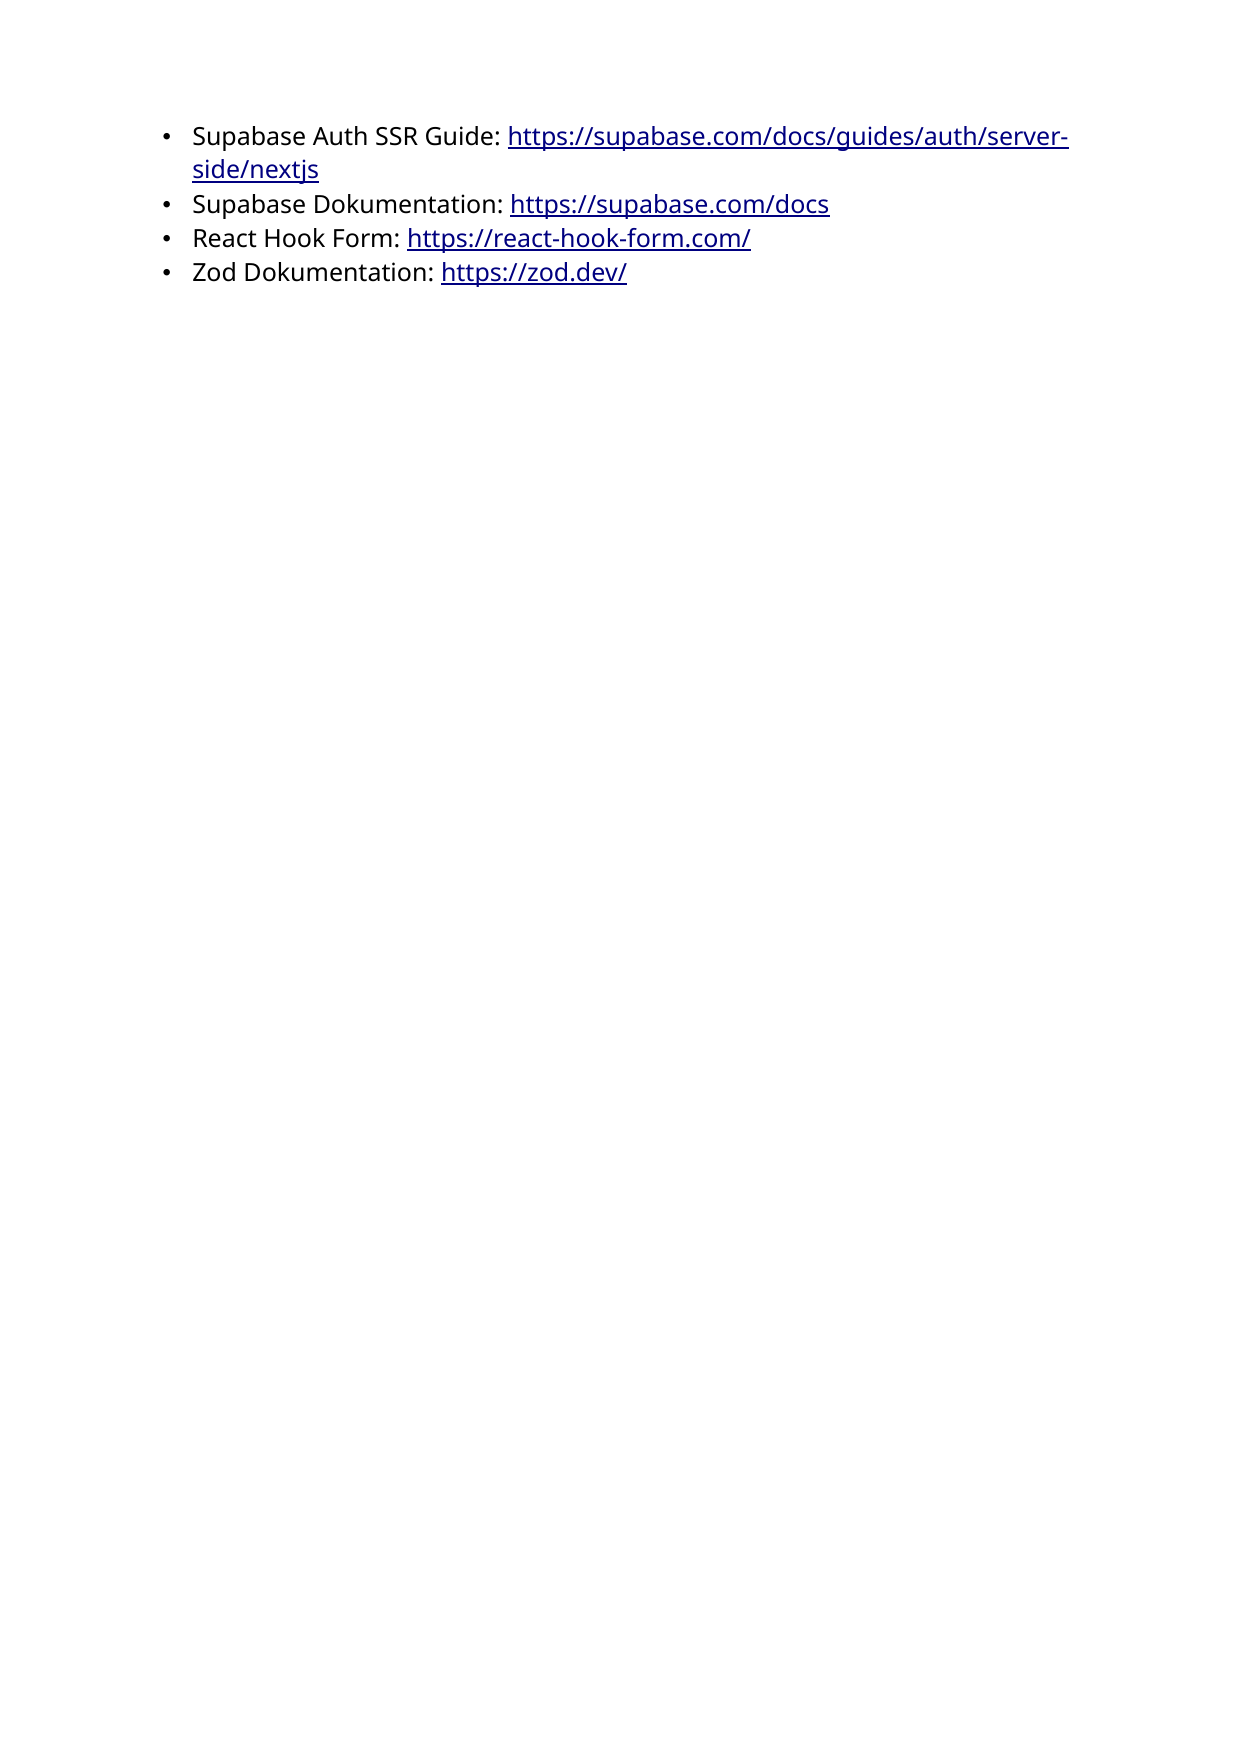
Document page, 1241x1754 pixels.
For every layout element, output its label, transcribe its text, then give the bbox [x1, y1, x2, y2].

list Supabase Dokumentation: https://supabase.com/docs [162, 186, 1122, 220]
list React Hook Form: https://react-hook-form.com/ [162, 220, 1122, 254]
list Supabase Auth SSR Guide: https://supabase.com/docs/guides/auth/server-side/nextjs [162, 118, 1122, 186]
list Zod Dokumentation: https://zod.dev/ [162, 254, 1122, 288]
